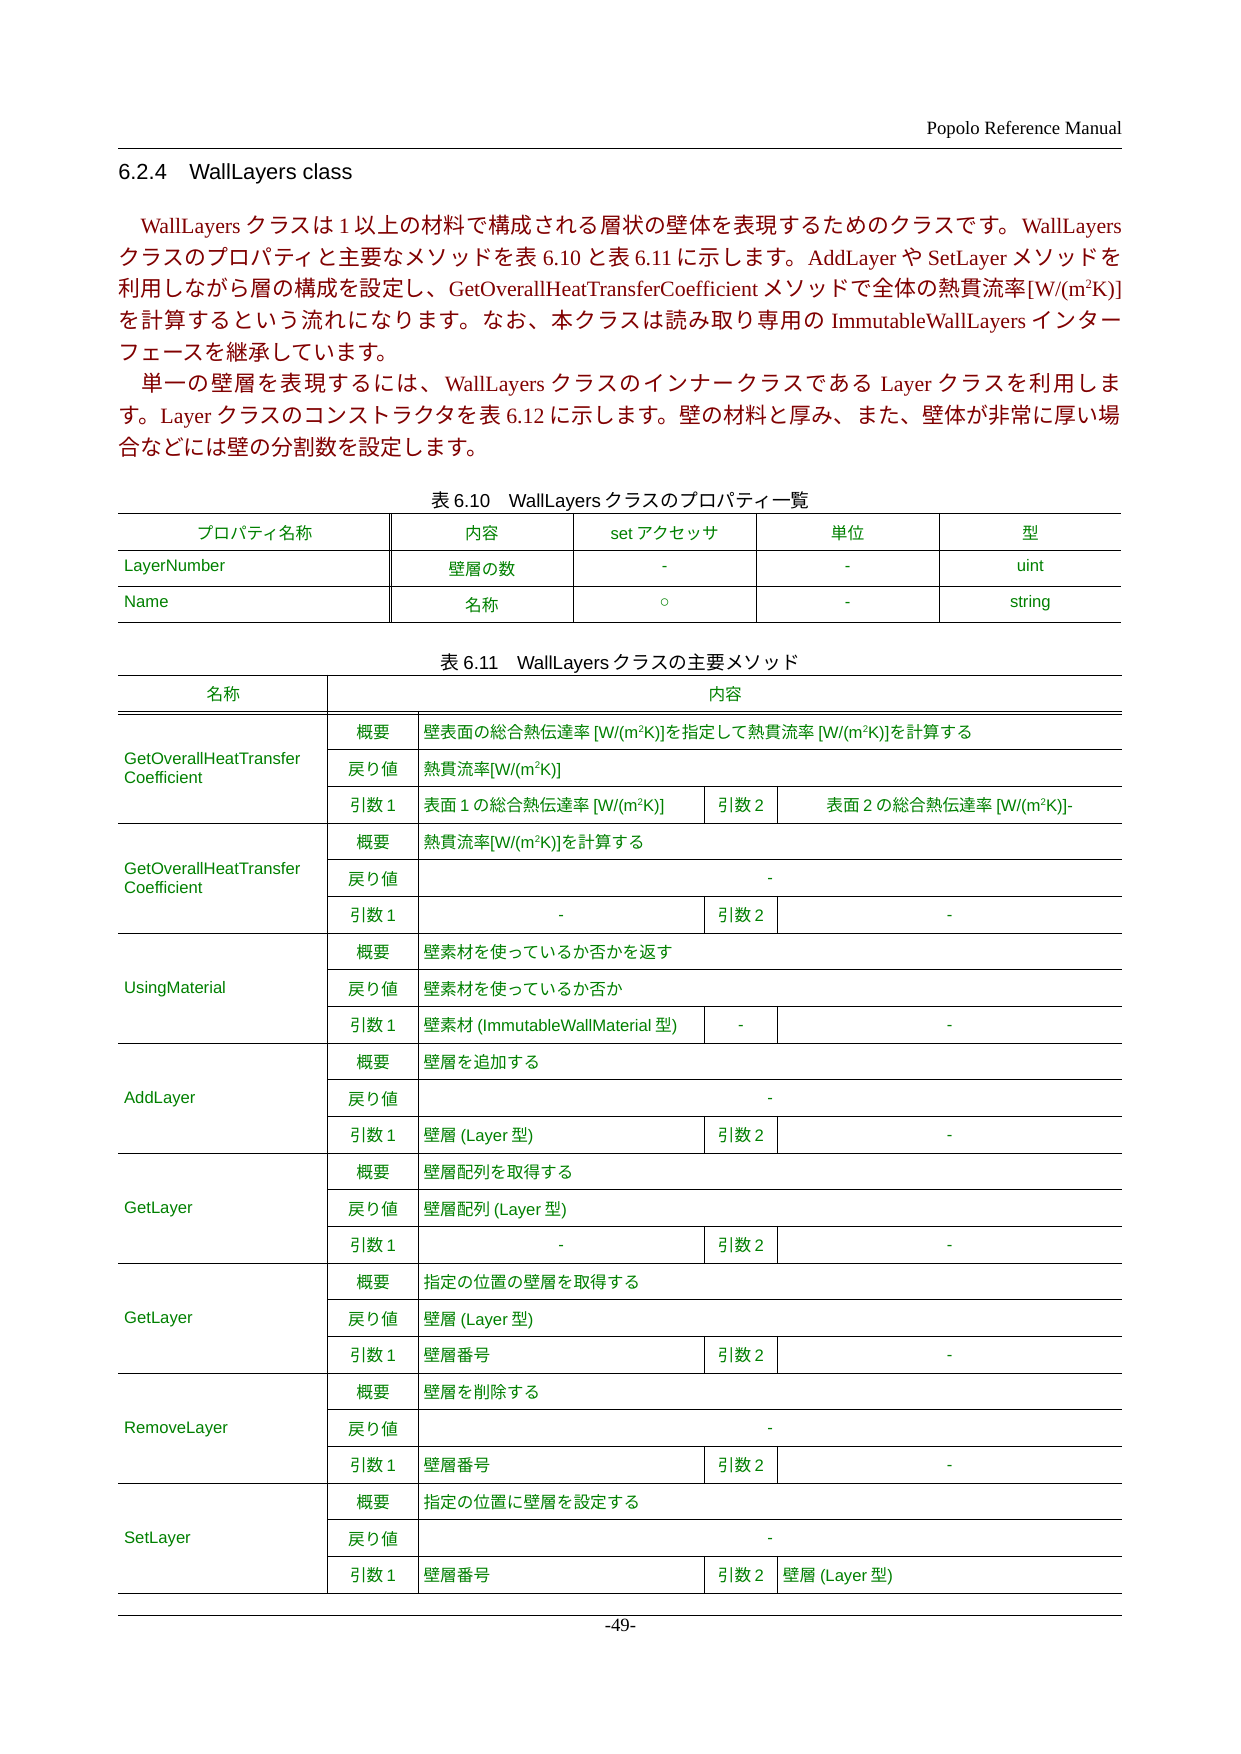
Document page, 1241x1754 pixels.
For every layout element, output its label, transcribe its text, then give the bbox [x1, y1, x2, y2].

table_cell 概要 [328, 1264, 418, 1299]
table_cell 概要 [328, 934, 418, 969]
table_cell 概要 [328, 824, 418, 859]
table_cell 引数1 [328, 1337, 418, 1372]
table_cell 引数1 [328, 897, 418, 932]
table_cell 引数2 [705, 1117, 777, 1152]
text 単一の壁層を表現するには、WallLayersクラスのインナークラスであるLayerクラスを利用します。Layerクラスのコンストラクタを表6.12に示します。壁の材料と厚み、また、壁体が非常に厚い場合などには壁の分割数を設定します。 [118, 366, 1122, 461]
table_cell - [778, 1227, 1122, 1262]
table_cell 壁層番号 [419, 1557, 704, 1592]
table_header 名称 [118, 676, 327, 711]
table_cell - [757, 551, 939, 586]
table_cell 引数1 [328, 1227, 418, 1262]
table_cell - [574, 551, 756, 586]
table_cell 名称 [392, 587, 573, 622]
table_cell - [419, 860, 1122, 896]
table_cell 戻り値 [328, 1410, 418, 1446]
table_cell 引数2 [705, 897, 777, 932]
table_header 内容 [392, 514, 573, 549]
table_cell 引数1 [328, 787, 418, 822]
table_cell string [940, 587, 1121, 622]
table_cell 壁表面の総合熱伝達率 [W/(m2K)]を指定して熱貫流率 [W/(m2K)]を計算する [419, 715, 1122, 749]
table_cell 引数2 [705, 1337, 777, 1372]
table_cell Name [118, 587, 389, 622]
table_cell 戻り値 [328, 750, 418, 786]
table_cell 指定の位置の壁層を取得する [419, 1264, 1122, 1299]
table_cell 熱貫流率[W/(m2K)]を計算する [419, 824, 1122, 859]
table_cell 壁素材 (ImmutableWallMaterial型) [419, 1007, 704, 1042]
table_cell GetOverallHeatTransfer Coefficient [118, 824, 327, 932]
table_cell GetLayer [118, 1264, 327, 1372]
table_cell - [778, 897, 1122, 932]
table_cell 壁層 (Layer型) [419, 1300, 1122, 1336]
table_cell 熱貫流率[W/(m2K)] [419, 750, 1122, 786]
table_cell 戻り値 [328, 1520, 418, 1556]
table_cell 指定の位置に壁層を設定する [419, 1484, 1122, 1519]
table_cell 壁層を削除する [419, 1374, 1122, 1409]
table_cell 引数2 [705, 1557, 777, 1592]
table_cell - [757, 587, 939, 622]
table_cell 表面2の総合熱伝達率 [W/(m2K)]- [778, 787, 1122, 822]
table_cell 概要 [328, 1484, 418, 1519]
table_header 単位 [757, 514, 939, 549]
table_cell 引数1 [328, 1557, 418, 1592]
text WallLayersクラスは1以上の材料で構成される層状の壁体を表現するためのクラスです。WallLayersクラスのプロパティと主要なメソッドを表6.10と表6.11に示します。AddLayerやSetLayerメソッドを利用しながら層の構成を設定し、GetOverallHeatTransferCoefficientメソッドで全体の熱貫流率[W/(m2K)]を計算するという流れになります。なお、本クラスは読み取り専用のImmutableWallLayersインターフェースを継承しています。 [118, 208, 1122, 366]
table_cell 戻り値 [328, 970, 418, 1006]
table_cell 壁素材を使っているか否か [419, 970, 1122, 1006]
table_cell uint [940, 551, 1121, 586]
table_cell 戻り値 [328, 1190, 418, 1226]
subtitle WallLayers class [118, 159, 1122, 184]
table_cell 戻り値 [328, 1080, 418, 1116]
table_cell 引数2 [705, 1227, 777, 1262]
table_header プロパティ名称 [118, 514, 389, 549]
table_cell 壁層を追加する [419, 1044, 1122, 1079]
table_cell 壁層番号 [419, 1337, 704, 1372]
table_cell UsingMaterial [118, 934, 327, 1042]
table_cell 引数1 [328, 1007, 418, 1042]
table_cell 概要 [328, 1044, 418, 1079]
text 表6.11 WallLayersクラスの主要メソッド [118, 647, 1122, 674]
table_cell 引数1 [328, 1447, 418, 1482]
table_cell 概要 [328, 1154, 418, 1189]
table_cell - [419, 897, 704, 932]
table_cell 壁素材を使っているか否かを返す [419, 934, 1122, 969]
table_cell 引数2 [705, 787, 777, 822]
table_cell 壁層の数 [392, 551, 573, 586]
table_header setアクセッサ [574, 514, 756, 549]
table_cell - [778, 1007, 1122, 1042]
table_cell 戻り値 [328, 860, 418, 896]
table_cell - [778, 1337, 1122, 1372]
table_cell - [419, 1080, 1122, 1116]
table_cell 表面1の総合熱伝達率 [W/(m2K)] [419, 787, 704, 822]
table_cell 壁層 (Layer型) [419, 1117, 704, 1152]
table_header 内容 [328, 676, 1122, 711]
table_cell - [419, 1227, 704, 1262]
table_cell 戻り値 [328, 1300, 418, 1336]
table_cell 壁層配列を取得する [419, 1154, 1122, 1189]
table_cell 壁層 (Layer型) [778, 1557, 1122, 1592]
table_cell RemoveLayer [118, 1374, 327, 1482]
table_cell 壁層番号 [419, 1447, 704, 1482]
table_cell LayerNumber [118, 551, 389, 586]
table_cell - [778, 1117, 1122, 1152]
table_header 型 [940, 514, 1121, 549]
table_cell - [419, 1520, 1122, 1556]
table_cell AddLayer [118, 1044, 327, 1152]
text 表6.10 WallLayersクラスのプロパティ一覧 [118, 486, 1122, 513]
table_cell 引数2 [705, 1447, 777, 1482]
table_cell - [419, 1410, 1122, 1446]
table_cell SetLayer [118, 1484, 327, 1592]
table_cell 壁層配列 (Layer型) [419, 1190, 1122, 1226]
table_cell GetOverallHeatTransfer Coefficient [118, 715, 327, 822]
table_cell 概要 [328, 715, 418, 749]
table_cell ○ [574, 587, 756, 622]
table_cell 概要 [328, 1374, 418, 1409]
table_cell GetLayer [118, 1154, 327, 1262]
table_cell - [705, 1007, 777, 1042]
table_cell 引数1 [328, 1117, 418, 1152]
table_cell - [778, 1447, 1122, 1482]
